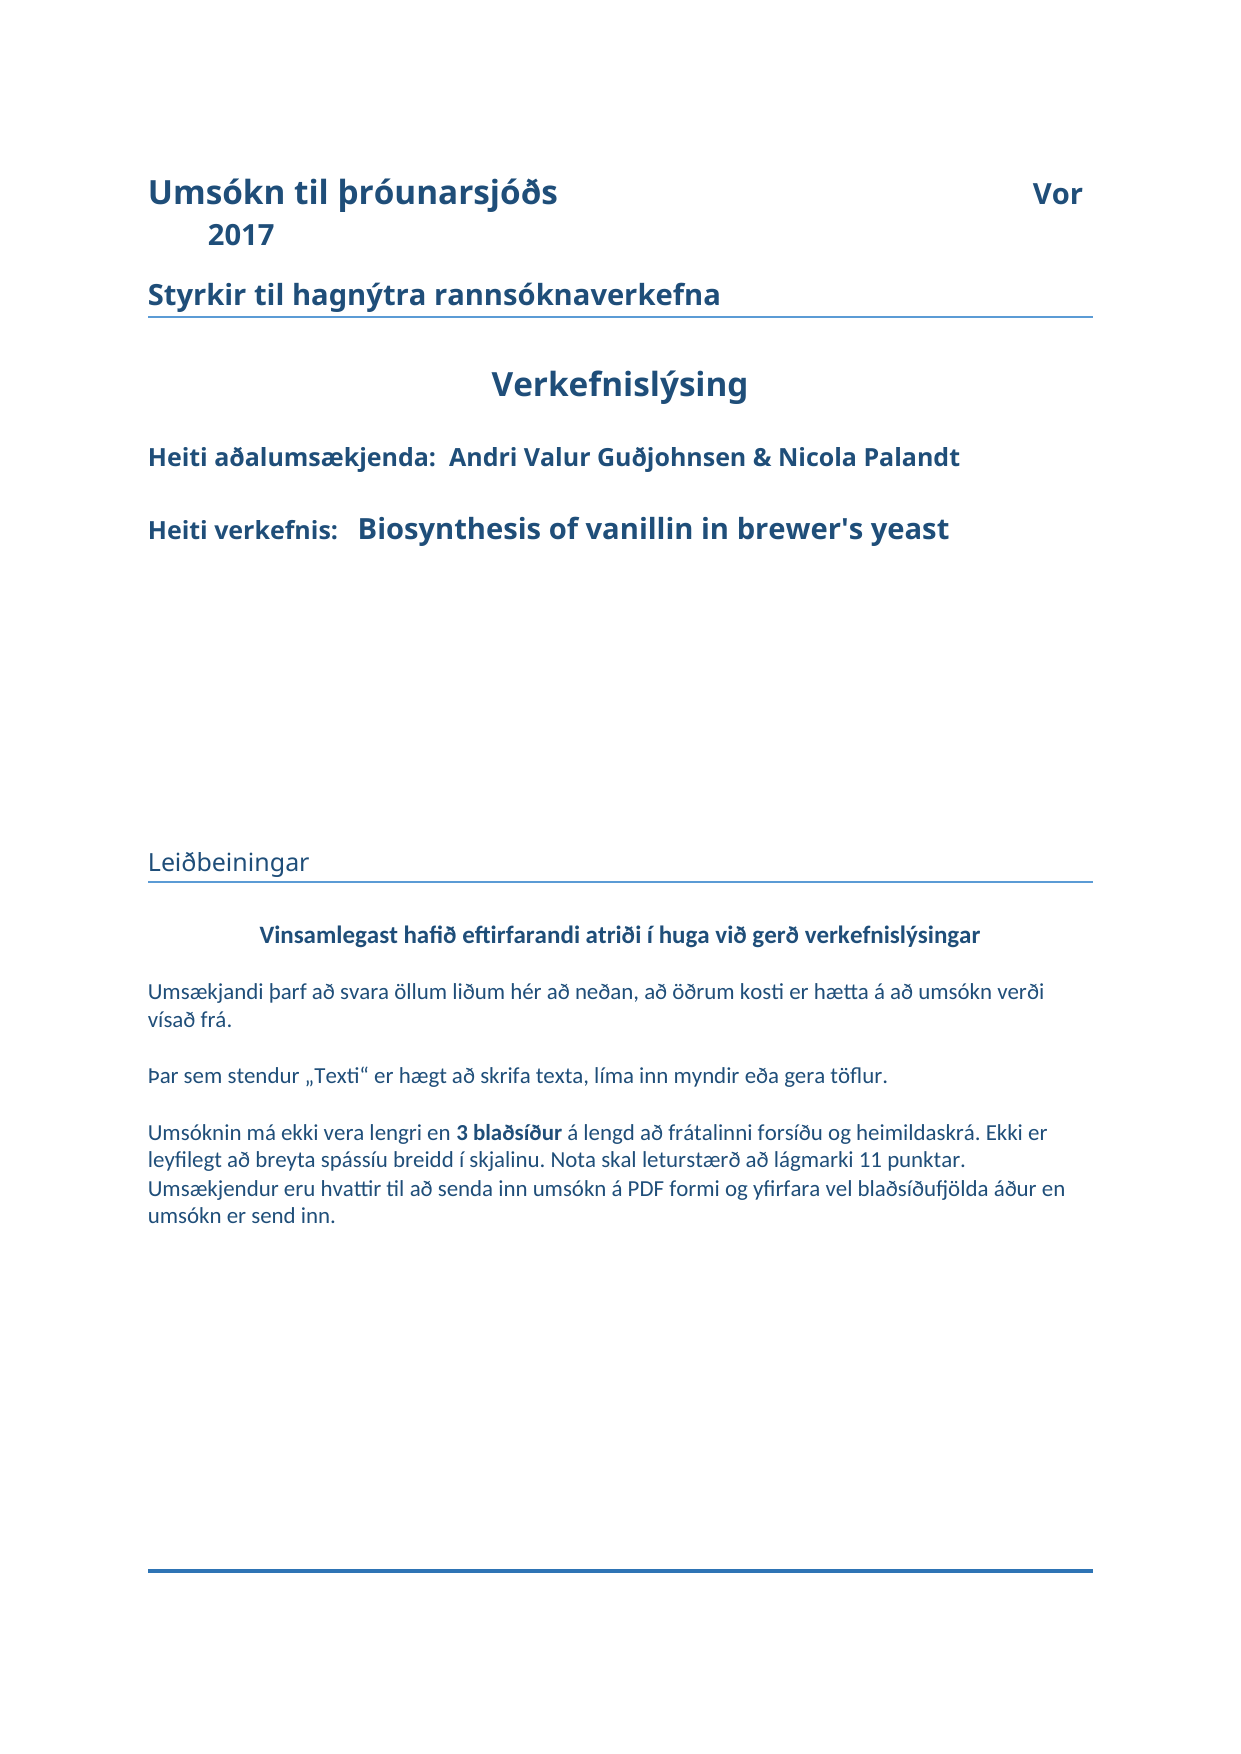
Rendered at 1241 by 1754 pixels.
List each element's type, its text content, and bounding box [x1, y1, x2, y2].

text Heiti aðalumsækjenda: Andri Valur Guðjohnsen & Nicola Palandt [148, 440, 1093, 474]
text Umsóknin má ekki vera lengri en 3 blaðsíður á lengd að frátalinni forsíðu og heimildaskrá. Ekki er leyfilegt að breyta spássíu breidd í skjalinu. Nota skal leturstærð að lágmarki 11 punktar. Umsækjendur eru hvattir til að senda inn umsókn á PDF formi og yfirfara vel blaðsíðufjölda áður en umsókn er send inn. [148, 1118, 1093, 1230]
subtitle Styrkir til hagnýtra rannsóknaverkefna [148, 274, 1093, 316]
subtitle Leiðbeiningar [148, 844, 1093, 881]
text Þar sem stendur „Texti“ er hægt að skrifa texta, líma inn myndir eða gera töflur. [148, 1062, 1093, 1089]
subtitle Umsókn til þróunarsjóðs Vor 2017 [148, 168, 1093, 253]
text Verkefnislýsing [148, 361, 1093, 406]
text Heiti verkefnis: Biosynthesis of vanillin in brewer's yeast [148, 508, 1093, 548]
text Umsækjandi þarf að svara öllum liðum hér að neðan, að öðrum kosti er hætta á að umsókn verði vísað frá. [148, 977, 1093, 1033]
text Vinsamlegast hafið eftirfarandi atriði í huga við gerð verkefnislýsingar [148, 919, 1093, 949]
